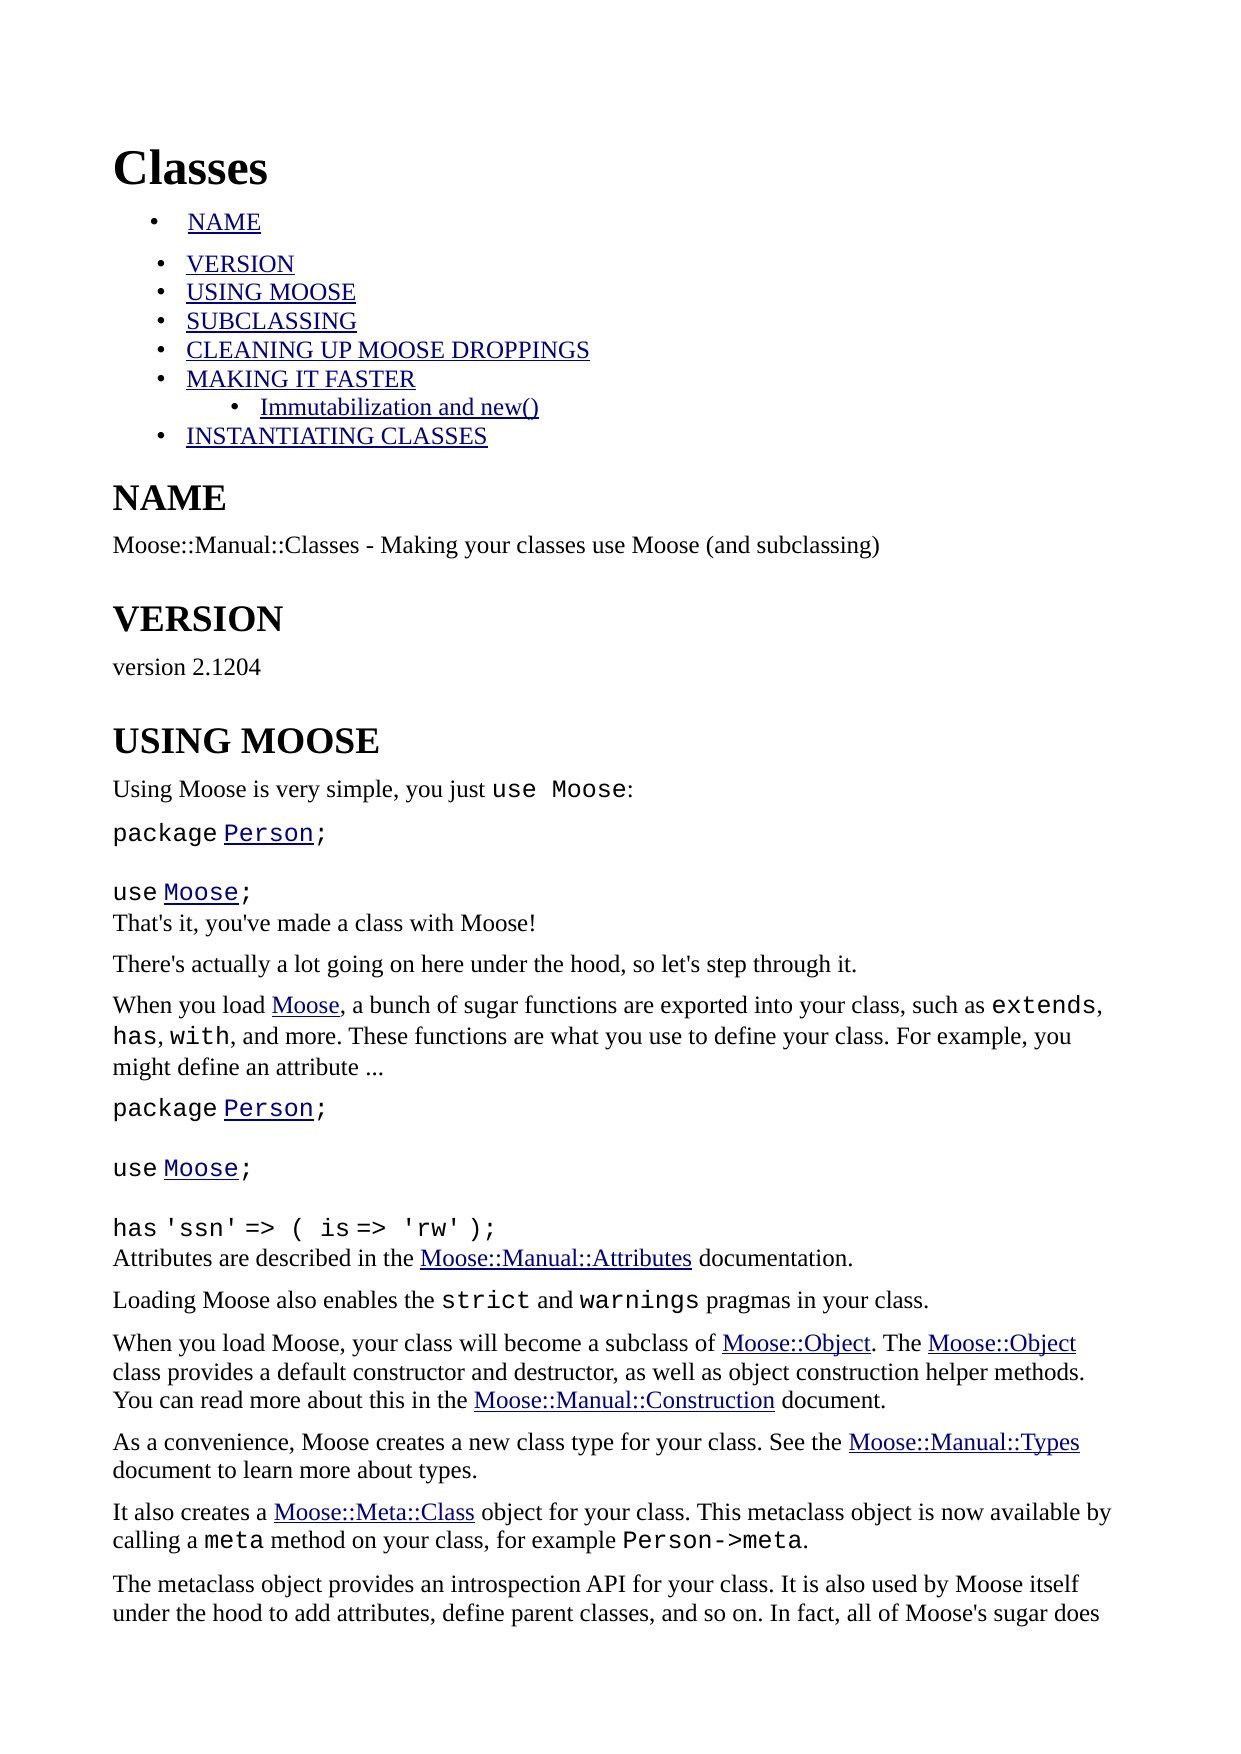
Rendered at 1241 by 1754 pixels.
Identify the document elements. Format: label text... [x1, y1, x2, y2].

list SUBCLASSING [157, 306, 1128, 335]
list INSTANTIATING CLASSES [157, 421, 1128, 450]
text The metaclass object provides an introspection API for your class. It is also used by Moose itself under the hood to add attributes, define parent classes, and so on. In fact, all of Moose's sugar does [112, 1569, 1128, 1626]
text Moose::Manual::Classes - Making your classes use Moose (and subclassing) [112, 531, 1128, 559]
text Attributes are described in the Moose::Manual::Attributes documentation. [112, 1243, 1128, 1272]
table_header package Person; use Moose; [113, 818, 333, 908]
text When you load Moose, your class will become a subclass of Moose::Object. The Moose::Object class provides a default constructor and destructor, as well as object construction helper methods. You can read more about this in the Moose::Manual::Construction document. [112, 1328, 1128, 1414]
subtitle Classes [112, 137, 1128, 195]
list Immutabilization and new() [230, 392, 1128, 421]
list MAKING IT FASTER [157, 364, 1128, 392]
subtitle USING MOOSE [112, 719, 1128, 762]
list VERSION [157, 249, 1128, 277]
text As a convenience, Moose creates a new class type for your class. See the Moose::Manual::Types document to learn more about types. [112, 1427, 1128, 1484]
text Loading Moose also enables the strict and warnings pragmas in your class. [112, 1285, 1128, 1316]
text There's actually a lot going on here under the hood, so let's step through it. [112, 949, 1128, 978]
text version 2.1204 [112, 652, 1128, 681]
subtitle VERSION [112, 597, 1128, 640]
list CLEANING UP MOOSE DROPPINGS [157, 335, 1128, 364]
table_header package Person; use Moose; has 'ssn' => ( is => 'rw' ); [113, 1094, 504, 1243]
list USING MOOSE [157, 277, 1128, 306]
subtitle NAME [112, 475, 1128, 518]
text That's it, you've made a class with Moose! [112, 908, 1128, 937]
text When you load Moose, a bunch of sugar functions are exported into your class, such as extends, has, with, and more. These functions are what you use to define your class. For example, you might define an attribute ... [112, 991, 1128, 1081]
list NAME [150, 207, 1128, 236]
text Using Moose is very simple, you just use Moose: [112, 774, 1128, 805]
text It also creates a Moose::Meta::Class object for your class. This metaclass object is now available by calling a meta method on your class, for example Person->meta. [112, 1497, 1128, 1556]
